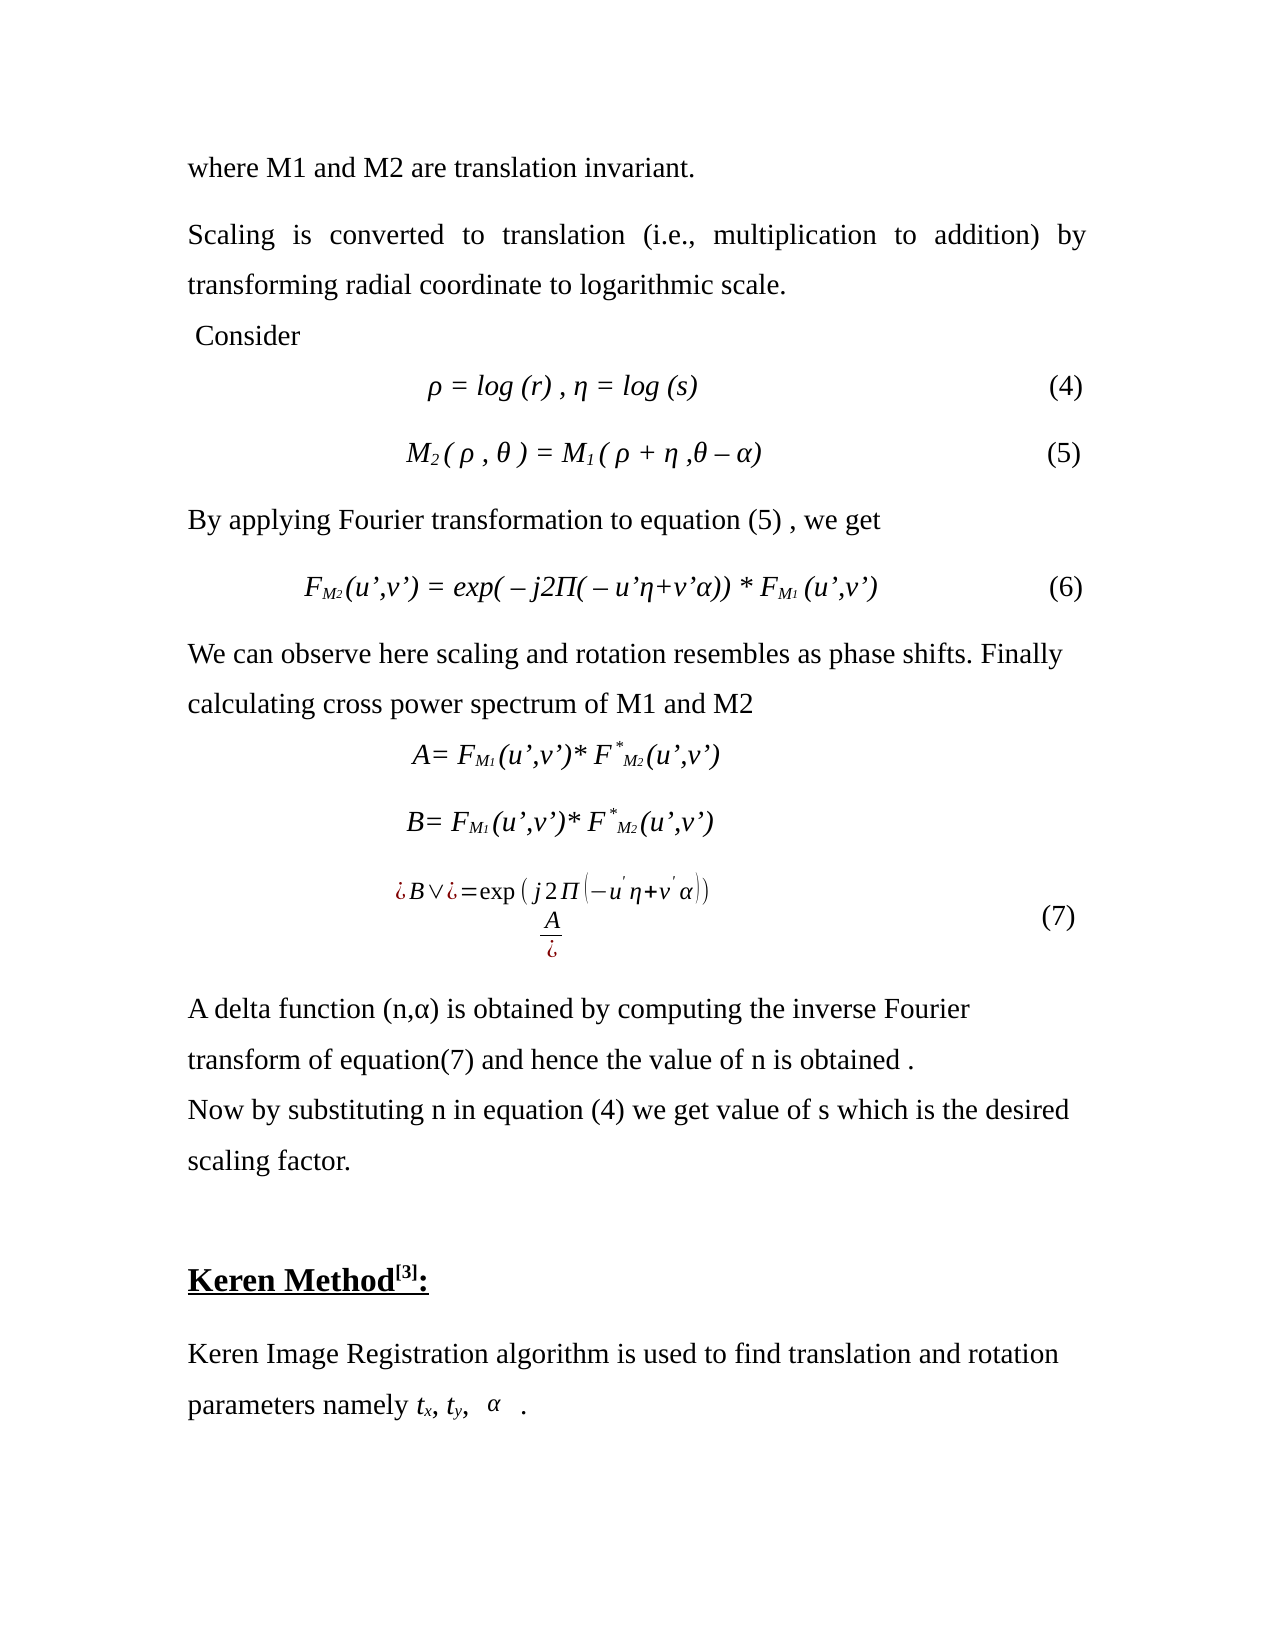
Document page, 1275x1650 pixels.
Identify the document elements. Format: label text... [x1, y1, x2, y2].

text We can observe here scaling and rotation resembles as phase shifts. Finally calculating cross power spectrum of M1 and M2 [187, 636, 1087, 720]
text Consider [187, 318, 1087, 351]
text FM2 (u’,v’) = exp( – j2Π( – u’η+v’α)) * FM1 (u’,v’) (6) [187, 569, 1087, 603]
text B= FM1 (u’,v’)* F *M2 (u’,v’) [187, 804, 1087, 838]
text where M1 and M2 are translation invariant. [187, 150, 1087, 183]
text ρ = log (r) , η = log (s) (4) [187, 368, 1087, 402]
text A delta function (n,α) is obtained by computing the inverse Fourier transform of equation(7) and hence the value of n is obtained . [187, 992, 1087, 1076]
text By applying Fourier transformation to equation (5) , we get [187, 502, 1087, 536]
text Keren Method[3]: [187, 1260, 1087, 1298]
text (7) [187, 871, 1087, 958]
text M2 ( ρ , θ ) = M1 ( ρ + η ,θ – α) (5) [187, 435, 1087, 469]
text Keren Image Registration algorithm is used to find translation and rotation parameters namely tx, ty,. [187, 1337, 1087, 1421]
text Now by substituting n in equation (4) we get value of s which is the desired scaling factor. [187, 1092, 1087, 1176]
text A= FM1 (u’,v’)* F *M2 (u’,v’) [337, 737, 1087, 771]
text Scaling is converted to translation (i.e., multiplication to addition) by transforming radial coordinate to logarithmic scale. [187, 217, 1087, 301]
